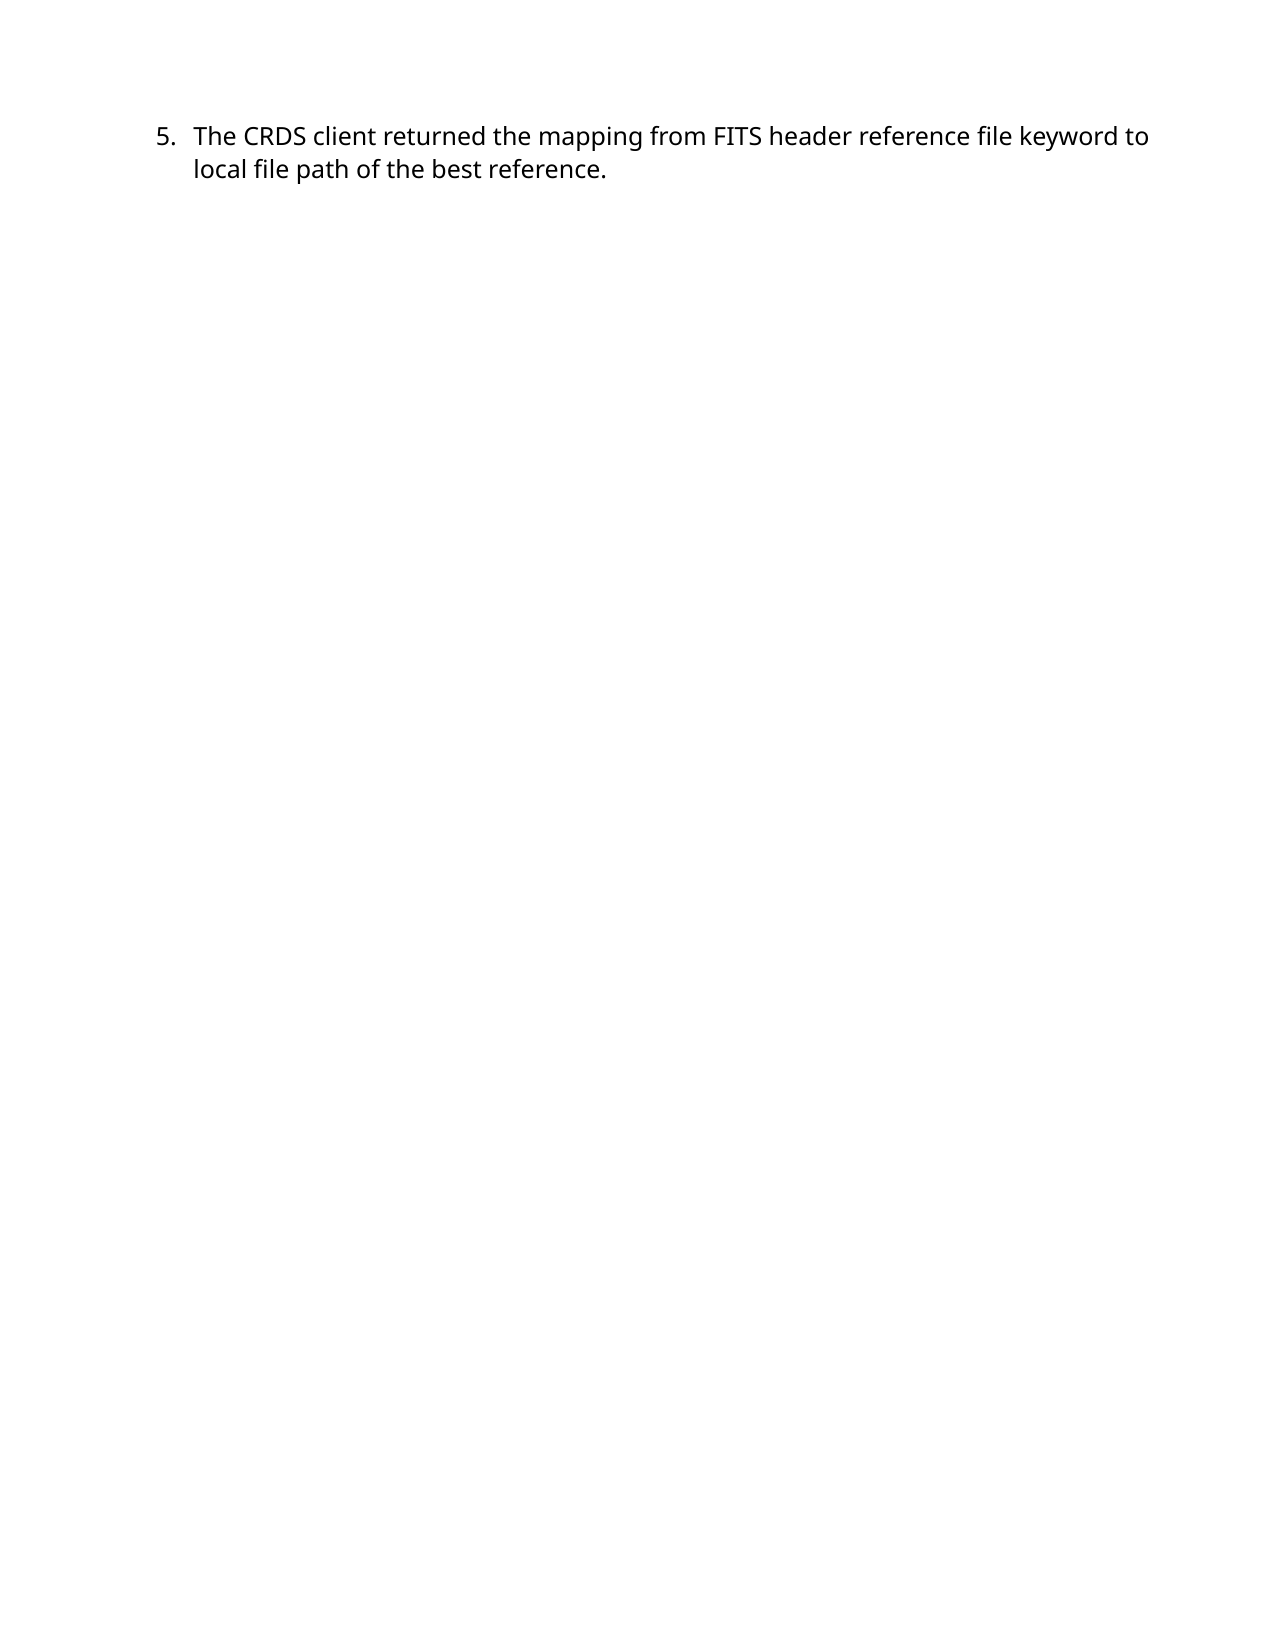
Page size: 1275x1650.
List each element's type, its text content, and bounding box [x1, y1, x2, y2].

list The CRDS client returned the mapping from FITS header reference file keyword to local file path of the best reference. [156, 118, 1157, 186]
